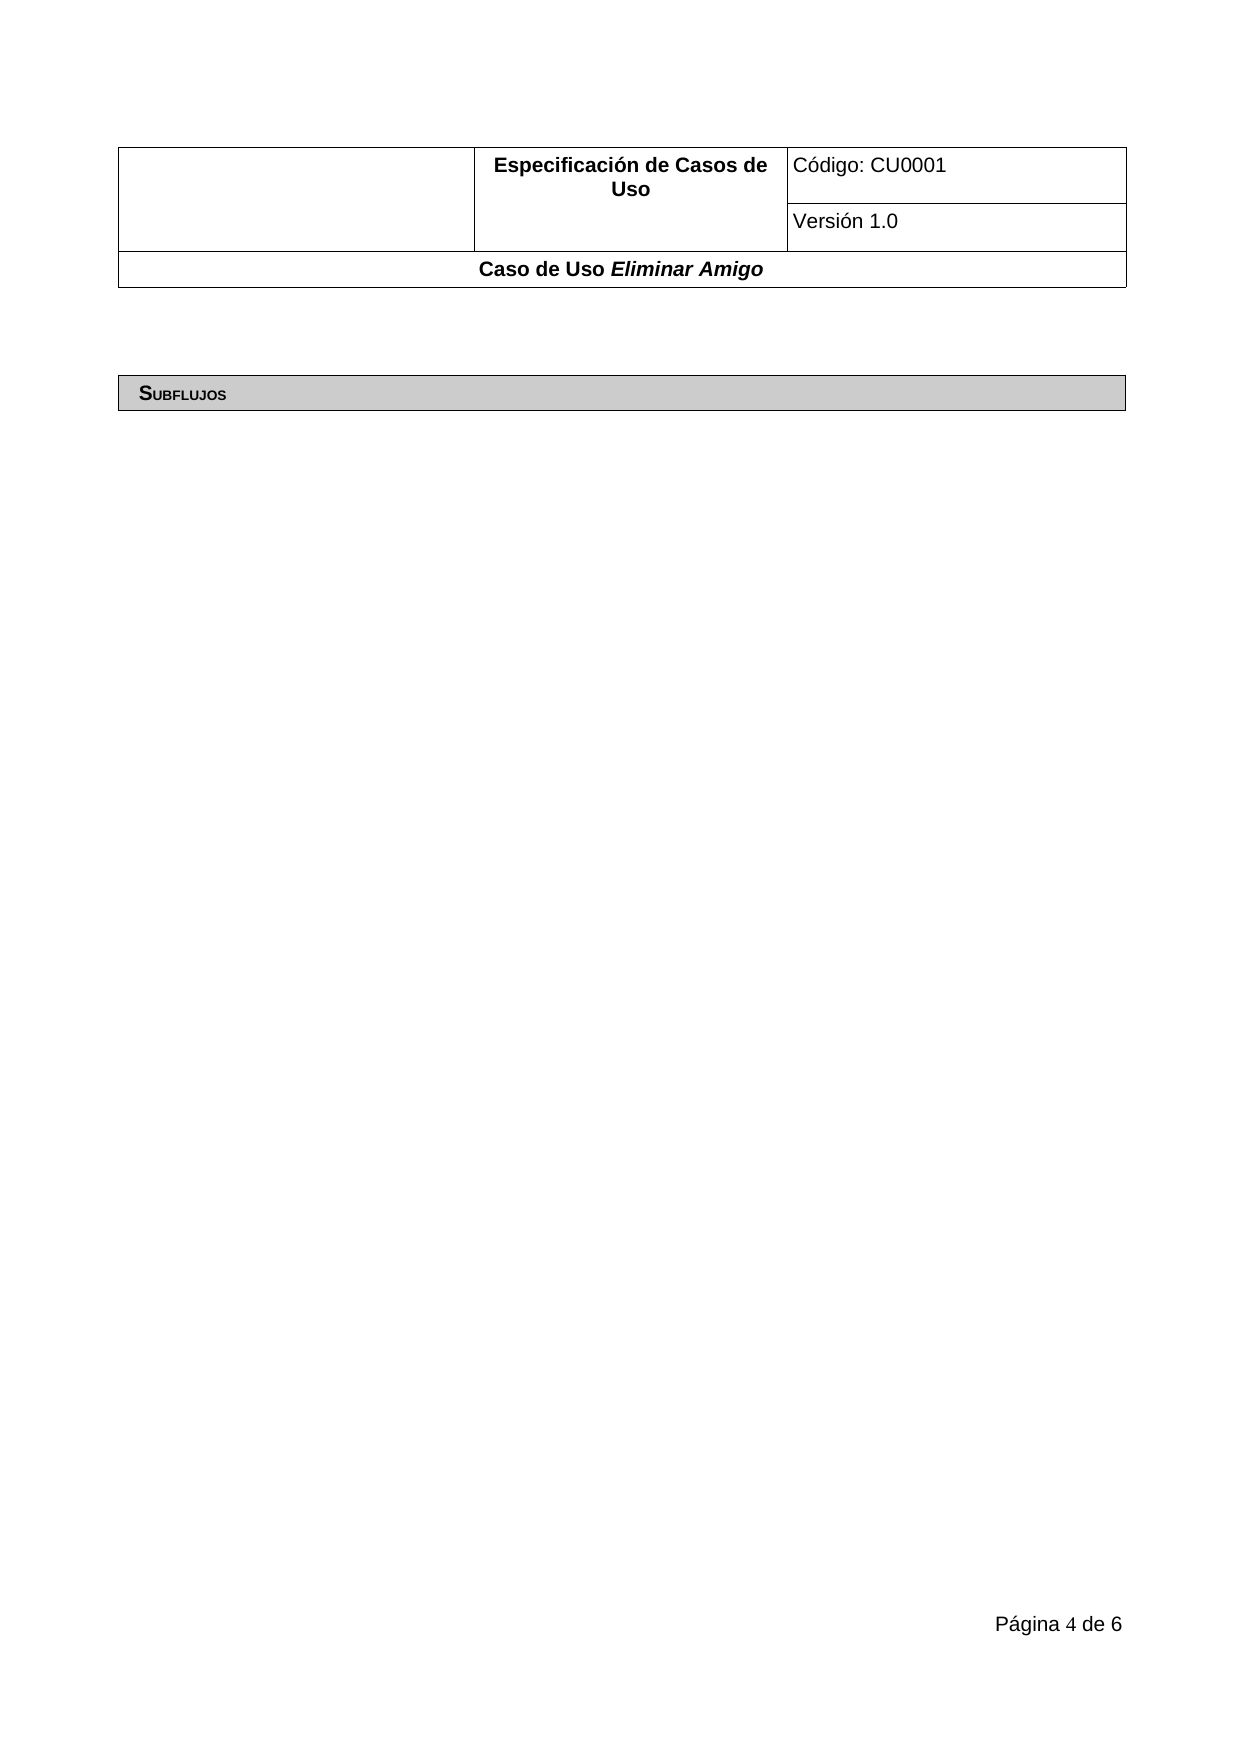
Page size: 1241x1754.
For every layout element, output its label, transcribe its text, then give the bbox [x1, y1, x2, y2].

table_header Subflujos [119, 376, 1125, 410]
